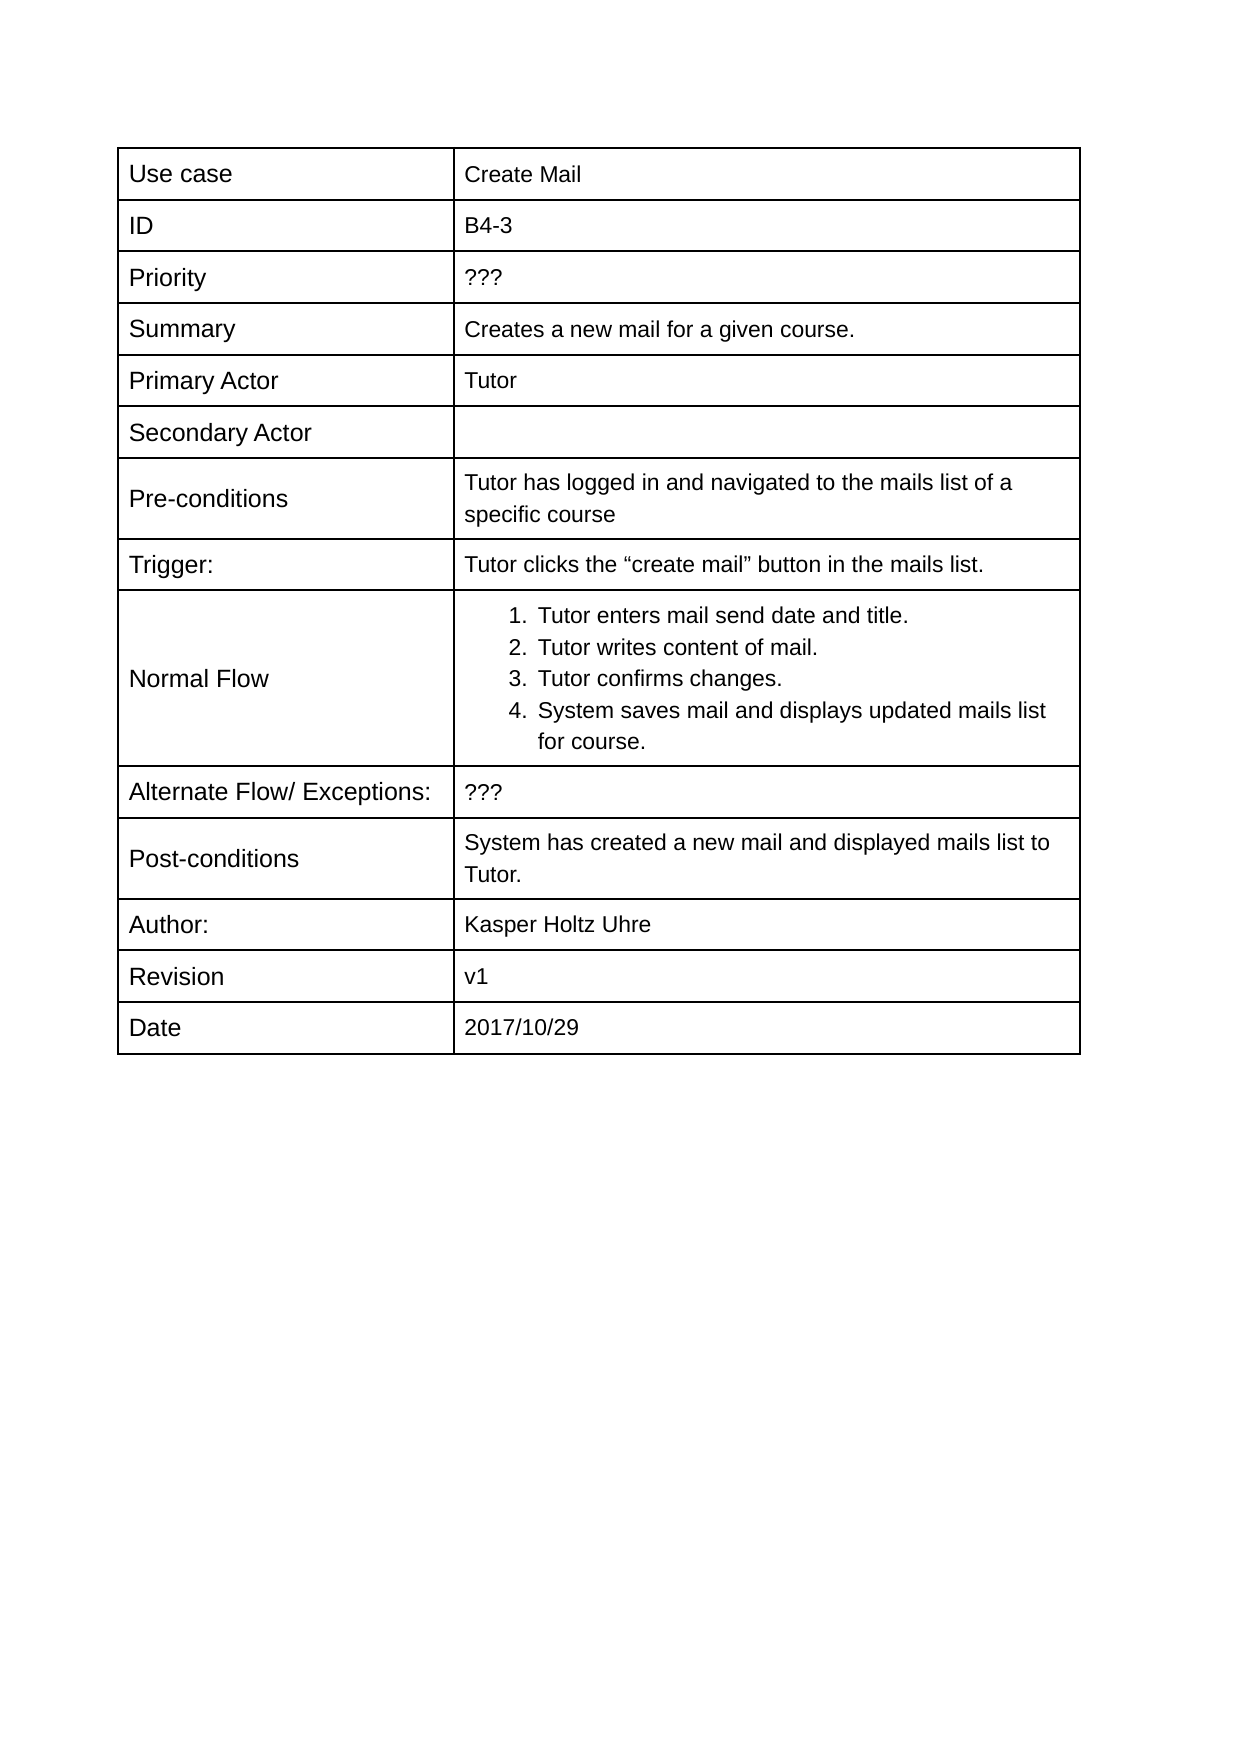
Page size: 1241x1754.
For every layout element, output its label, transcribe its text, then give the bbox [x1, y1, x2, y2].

table_cell B4-3 [455, 201, 1079, 250]
table_cell [455, 407, 1079, 457]
table_cell Pre-conditions [119, 459, 453, 538]
table_header Use case [119, 149, 453, 198]
table_cell System has created a new mail and displayed mails list to Tutor. [455, 819, 1079, 897]
table_cell ??? [455, 252, 1079, 302]
table_cell Alternate Flow/ Exceptions: [119, 767, 453, 817]
table_cell Post-conditions [119, 819, 453, 897]
table_cell Tutor has logged in and navigated to the mails list of a specific course [455, 459, 1079, 538]
table_cell Secondary Actor [119, 407, 453, 457]
table_cell Summary [119, 304, 453, 353]
table_cell v1 [455, 951, 1079, 1001]
table_cell Normal Flow [119, 591, 453, 765]
table_cell Priority [119, 252, 453, 302]
table_cell ID [119, 201, 453, 250]
table_cell Primary Actor [119, 356, 453, 405]
table_cell Revision [119, 951, 453, 1001]
table_cell Trigger: [119, 540, 453, 589]
table_cell Kasper Holtz Uhre [455, 900, 1079, 949]
table_cell ??? [455, 767, 1079, 817]
table_cell Creates a new mail for a given course. [455, 304, 1079, 353]
table_cell 2017/10/29 [455, 1003, 1079, 1052]
table_cell Author: [119, 900, 453, 949]
table_cell Tutor [455, 356, 1079, 405]
table_cell Tutor clicks the “create mail” button in the mails list. [455, 540, 1079, 589]
table_cell Tutor enters mail send date and title. Tutor writes content of mail. Tutor confirms changes. System saves mail and displays updated mails list for course. [455, 591, 1079, 765]
table_header Create Mail [455, 149, 1079, 198]
table_cell Date [119, 1003, 453, 1052]
